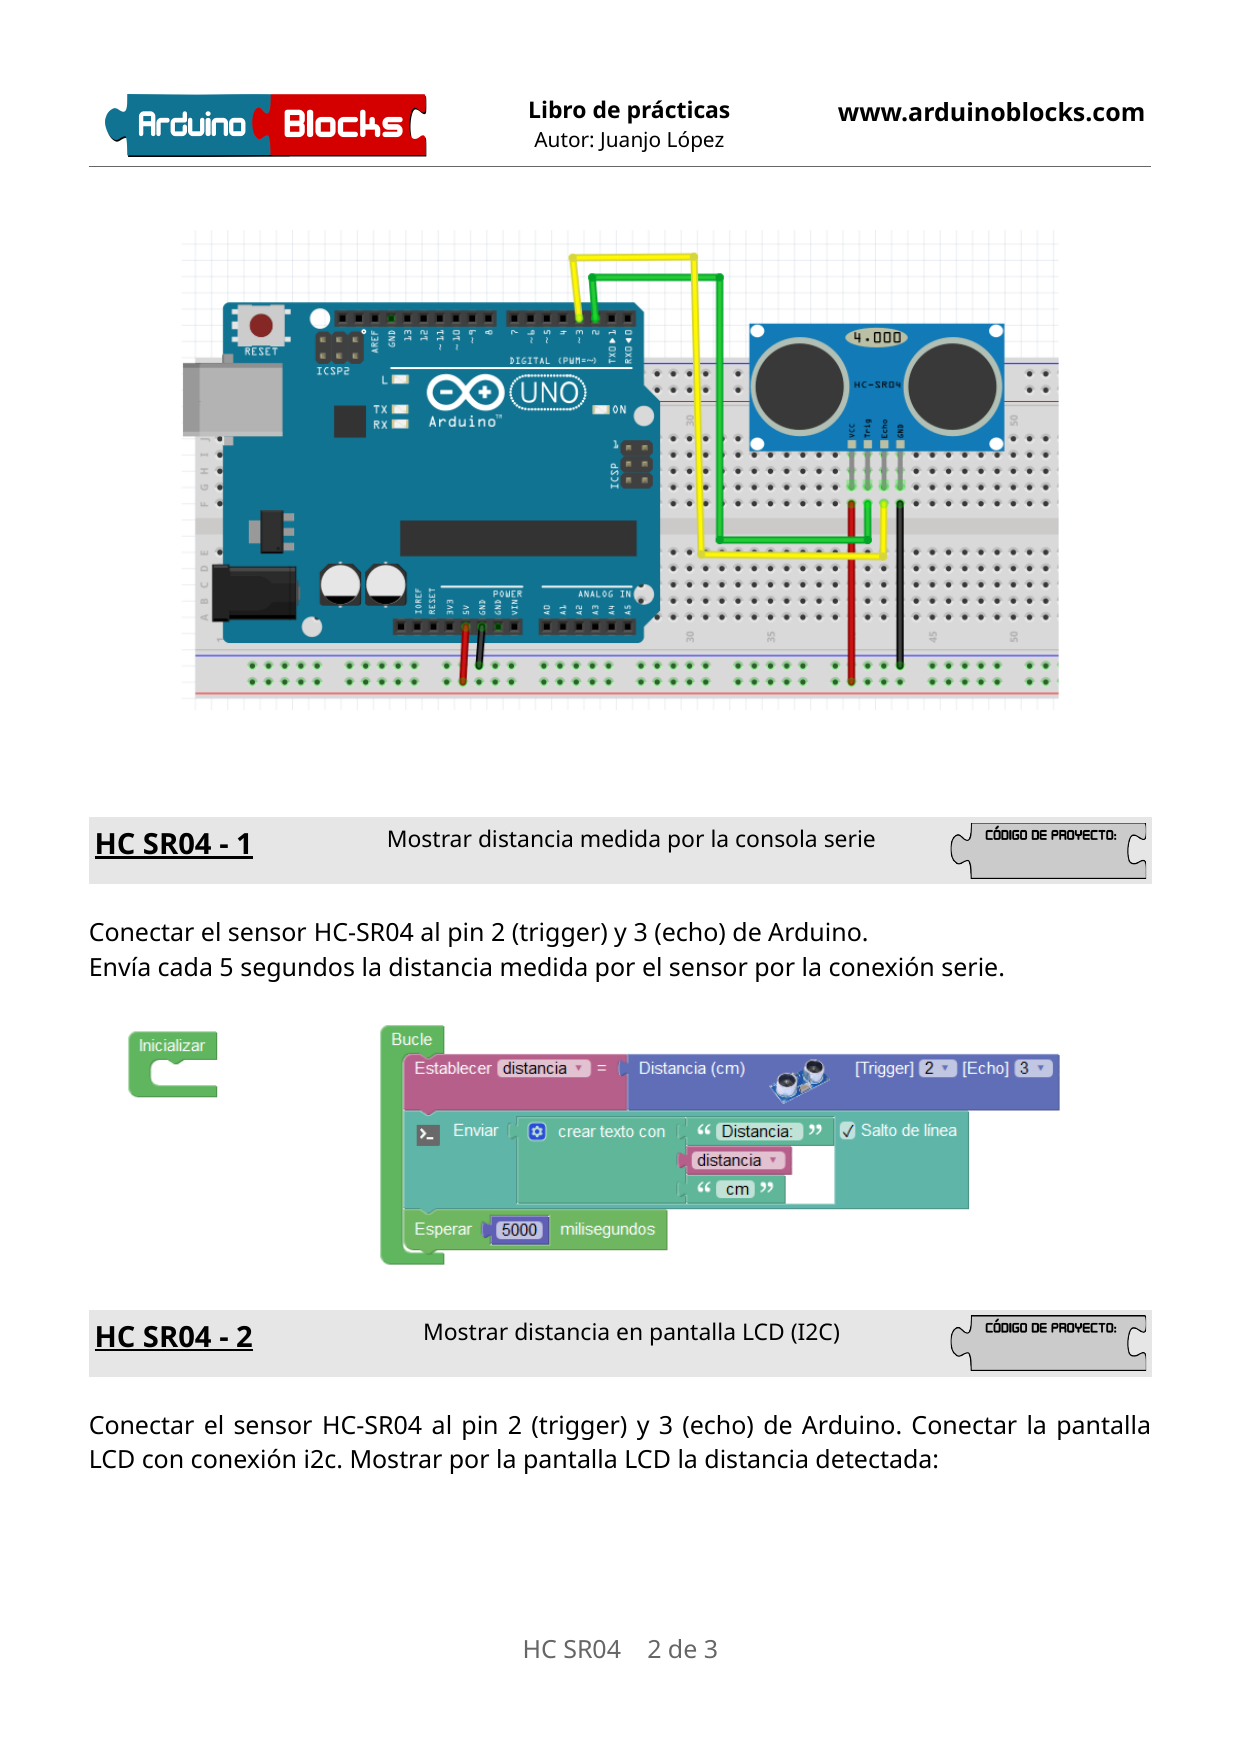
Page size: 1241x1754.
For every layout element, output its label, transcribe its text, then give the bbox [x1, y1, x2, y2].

table_header [945, 1310, 1152, 1377]
picture [105, 94, 427, 157]
text Envía cada 5 segundos la distancia medida por el sensor por la conexión serie. [88, 949, 1152, 983]
picture [124, 1027, 254, 1106]
text Conectar el sensor HC-SR04 al pin 2 (trigger) y 3 (echo) de Arduino. [88, 915, 1152, 949]
table_header HC SR04 - 1 [89, 817, 318, 884]
text Conectar el sensor HC-SR04 al pin 2 (trigger) y 3 (echo) de Arduino. Conectar la pantalla LCD con conexión i2c. Mostrar por la pantalla LCD la distancia detectada: [88, 1408, 1152, 1476]
table_header Mostrar distancia en pantalla LCD (I2C) [318, 1310, 945, 1377]
table_header HC SR04 - 2 [89, 1310, 318, 1377]
table_header [89, 1018, 289, 1279]
table_header [289, 1012, 1151, 1279]
table_header [89, 224, 1152, 749]
table_header Mostrar distancia medida por la consola serie [318, 817, 945, 884]
table_header [89, 1012, 289, 1017]
table_header [945, 817, 1152, 884]
picture [181, 230, 1059, 710]
picture [950, 823, 1147, 879]
picture [950, 1315, 1147, 1371]
picture [377, 1017, 1063, 1268]
